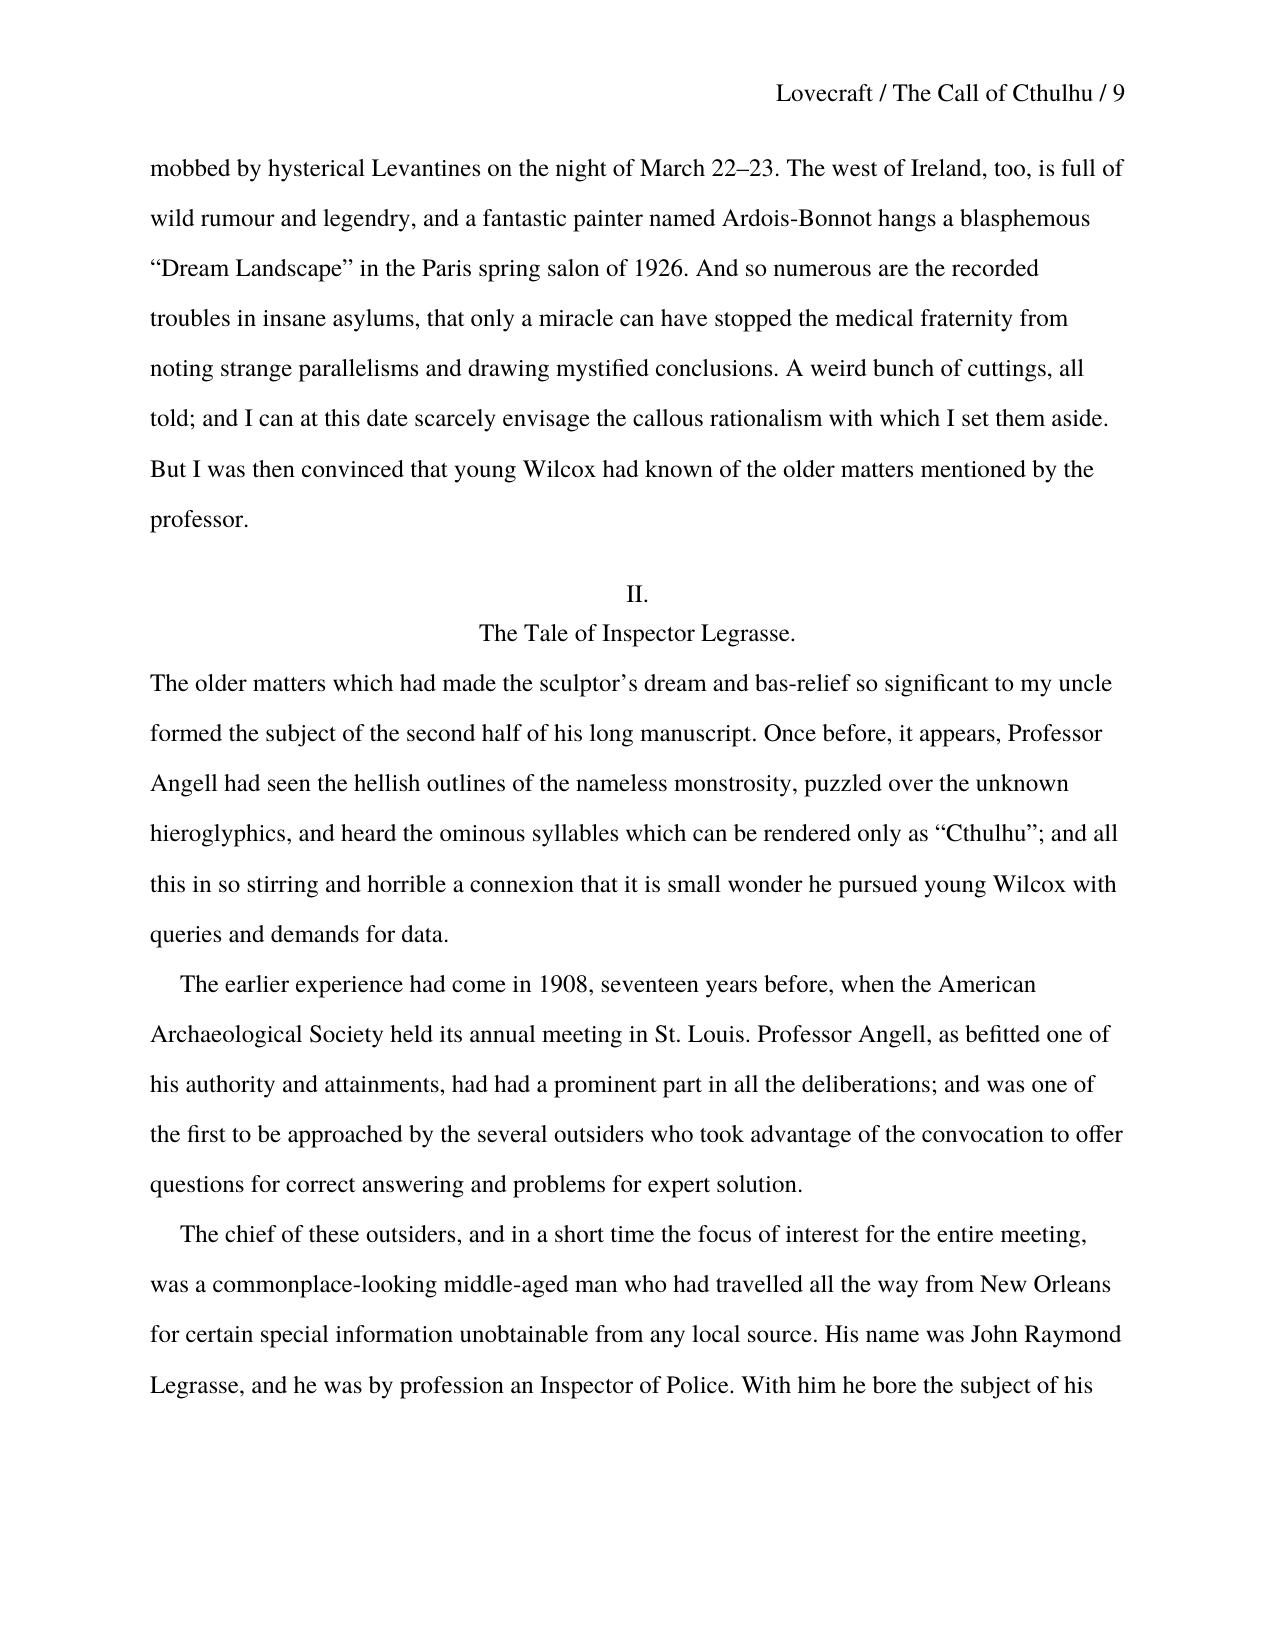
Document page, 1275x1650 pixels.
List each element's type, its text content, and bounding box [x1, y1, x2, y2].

text The chief of these outsiders, and in a short time the focus of interest for the entire meeting, was a commonplace-looking middle-aged man who had travelled all the way from New Orleans for certain special information unobtainable from any local source. His name was John Raymond Legrasse, and he was by profession an Inspector of Police. With him he bore the subject of his [150, 1216, 1125, 1400]
text The earlier experience had come in 1908, seventeen years before, when the American Archaeological Society held its annual meeting in St. Louis. Professor Angell, as befitted one of his authority and attainments, had had a prominent part in all the deliberations; and was one of the first to be approached by the several outsiders who took advantage of the convocation to offer questions for correct answering and problems for expert solution. [150, 966, 1125, 1200]
text The older matters which had made the sculptor’s dream and bas-relief so significant to my uncle formed the subject of the second half of his long manuscript. Once before, it appears, Professor Angell had seen the hellish outlines of the nameless monstrosity, puzzled over the unknown hieroglyphics, and heard the ominous syllables which can be rendered only as “Cthulhu”; and all this in so stirring and horrible a connexion that it is small wonder he pursued young Wilcox with queries and demands for data. [150, 665, 1125, 949]
text mobbed by hysterical Levantines on the night of March 22–23. The west of Ireland, too, is full of wild rumour and legendry, and a fantastic painter named Ardois-Bonnot hangs a blasphemous “Dream Landscape” in the Paris spring salon of 1926. And so numerous are the recorded troubles in insane asylums, that only a miracle can have stopped the medical fraternity from noting strange parallelisms and drawing mystified conclusions. A weird bunch of cuttings, all told; and I can at this date scarcely envisage the callous rationalism with which I set them aside. But I was then convinced that young Wilcox had known of the older matters mentioned by the professor. [150, 150, 1125, 534]
subtitle II. The Tale of Inspector Legrasse. [150, 576, 1125, 648]
